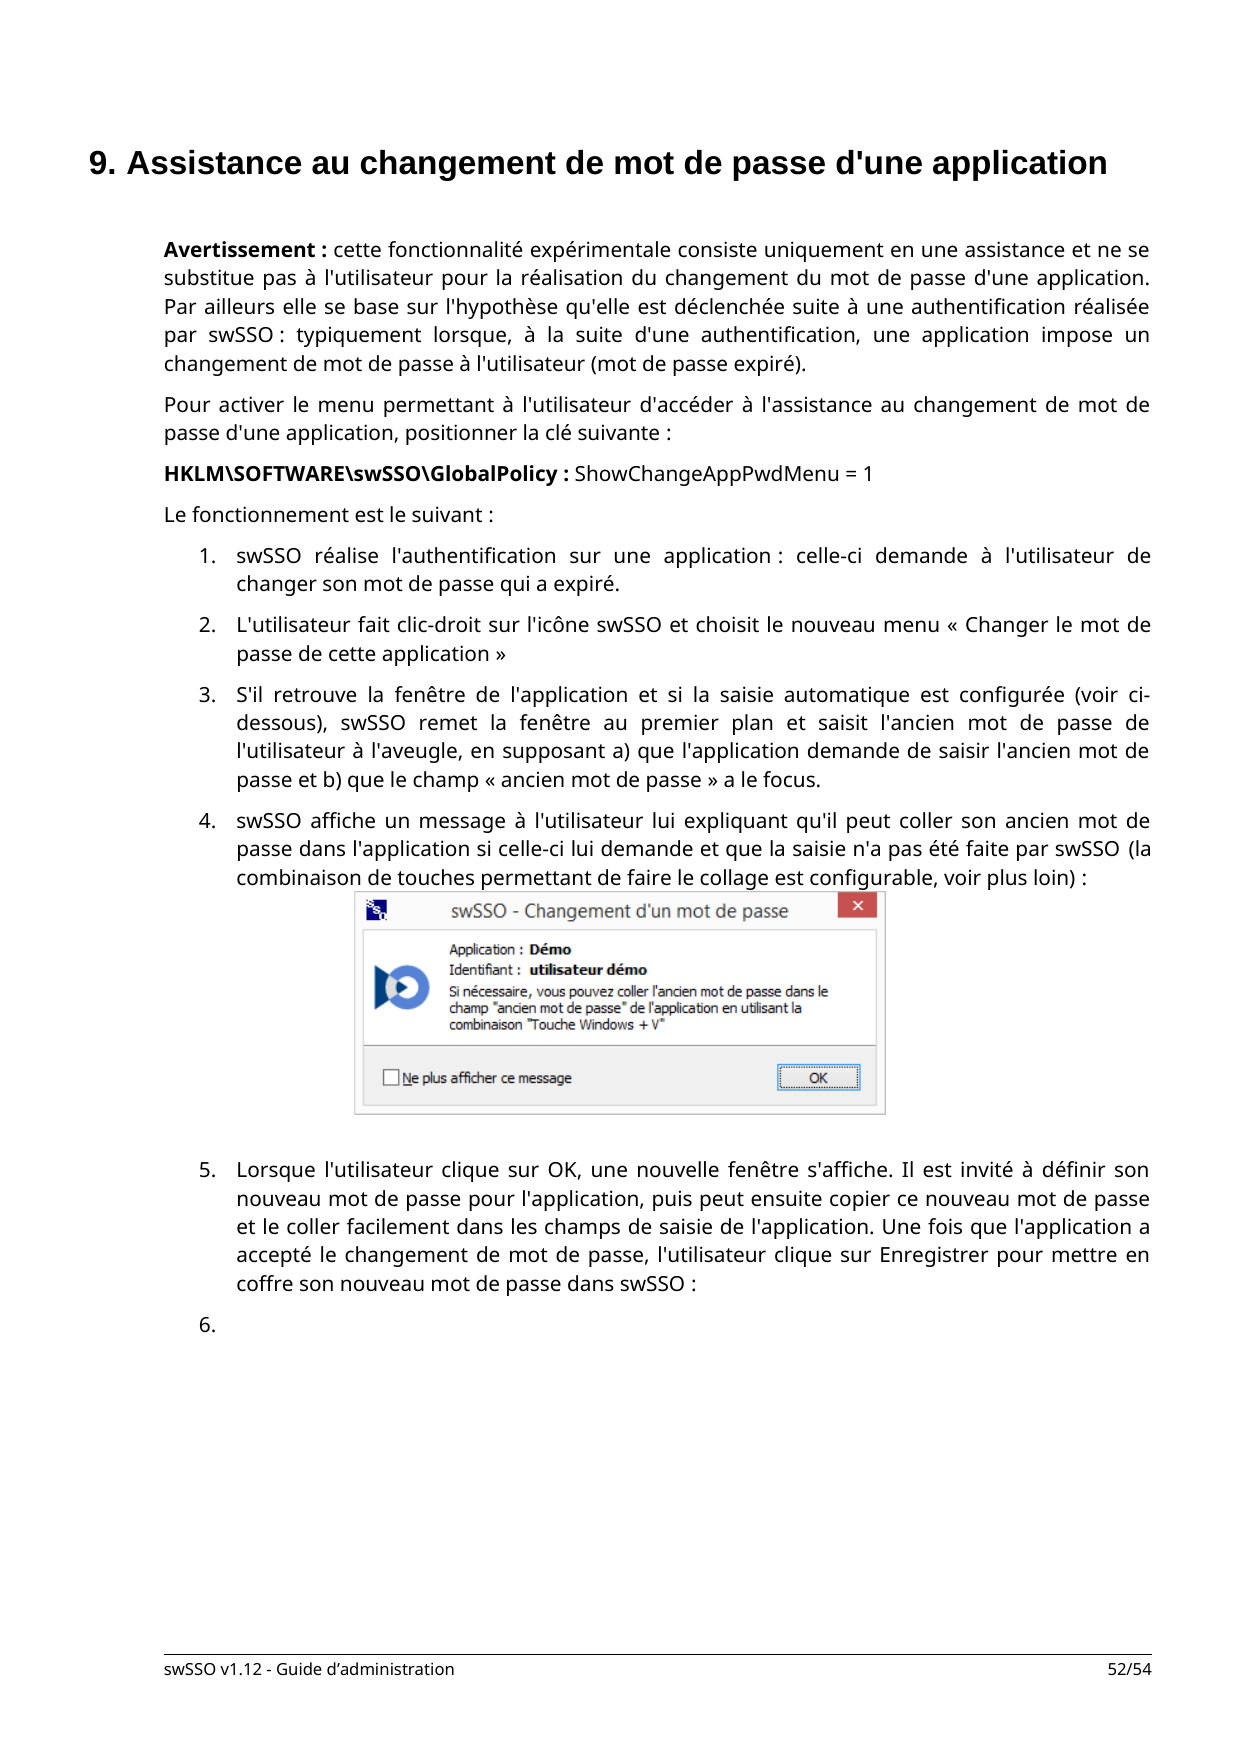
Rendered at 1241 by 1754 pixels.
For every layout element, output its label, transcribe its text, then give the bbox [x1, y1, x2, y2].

picture [354, 891, 886, 1115]
text HKLM\SOFTWARE\swSSO\GlobalPolicy : ShowChangeAppPwdMenu = 1 [164, 459, 1152, 487]
subtitle Assistance au changement de mot de passe d'une application [89, 143, 1152, 182]
list Lorsque l'utilisateur clique sur OK, une nouvelle fenêtre s'affiche. Il est invité à définir son nouveau mot de passe pour l'application, puis peut ensuite copier ce nouveau mot de passe et le coller facilement dans les champs de saisie de l'application. Une fois que l'application a accepté le changement de mot de passe, l'utilisateur clique sur Enregistrer pour mettre en coffre son nouveau mot de passe dans swSSO : [199, 1155, 1152, 1297]
list S'il retrouve la fenêtre de l'application et si la saisie automatique est configurée (voir ci-dessous), swSSO remet la fenêtre au premier plan et saisit l'ancien mot de passe de l'utilisateur à l'aveugle, en supposant a) que l'application demande de saisir l'ancien mot de passe et b) que le champ « ancien mot de passe » a le focus. [199, 680, 1152, 793]
text Le fonctionnement est le suivant : [164, 500, 1152, 528]
text Avertissement : cette fonctionnalité expérimentale consiste uniquement en une assistance et ne se substitue pas à l'utilisateur pour la réalisation du changement du mot de passe d'une application. Par ailleurs elle se base sur l'hypothèse qu'elle est déclenchée suite à une authentification réalisée par swSSO : typiquement lorsque, à la suite d'une authentification, une application impose un changement de mot de passe à l'utilisateur (mot de passe expiré). [164, 235, 1152, 377]
list swSSO réalise l'authentification sur une application : celle-ci demande à l'utilisateur de changer son mot de passe qui a expiré. [199, 541, 1152, 598]
text Pour activer le menu permettant à l'utilisateur d'accéder à l'assistance au changement de mot de passe d'une application, positionner la clé suivante : [164, 390, 1152, 447]
list swSSO affiche un message à l'utilisateur lui expliquant qu'il peut coller son ancien mot de passe dans l'application si celle-ci lui demande et que la saisie n'a pas été faite par swSSO (la combinaison de touches permettant de faire le collage est configurable, voir plus loin) : [199, 806, 1152, 891]
list L'utilisateur fait clic-droit sur l'icône swSSO et choisit le nouveau menu « Changer le mot de passe de cette application » [199, 610, 1152, 667]
